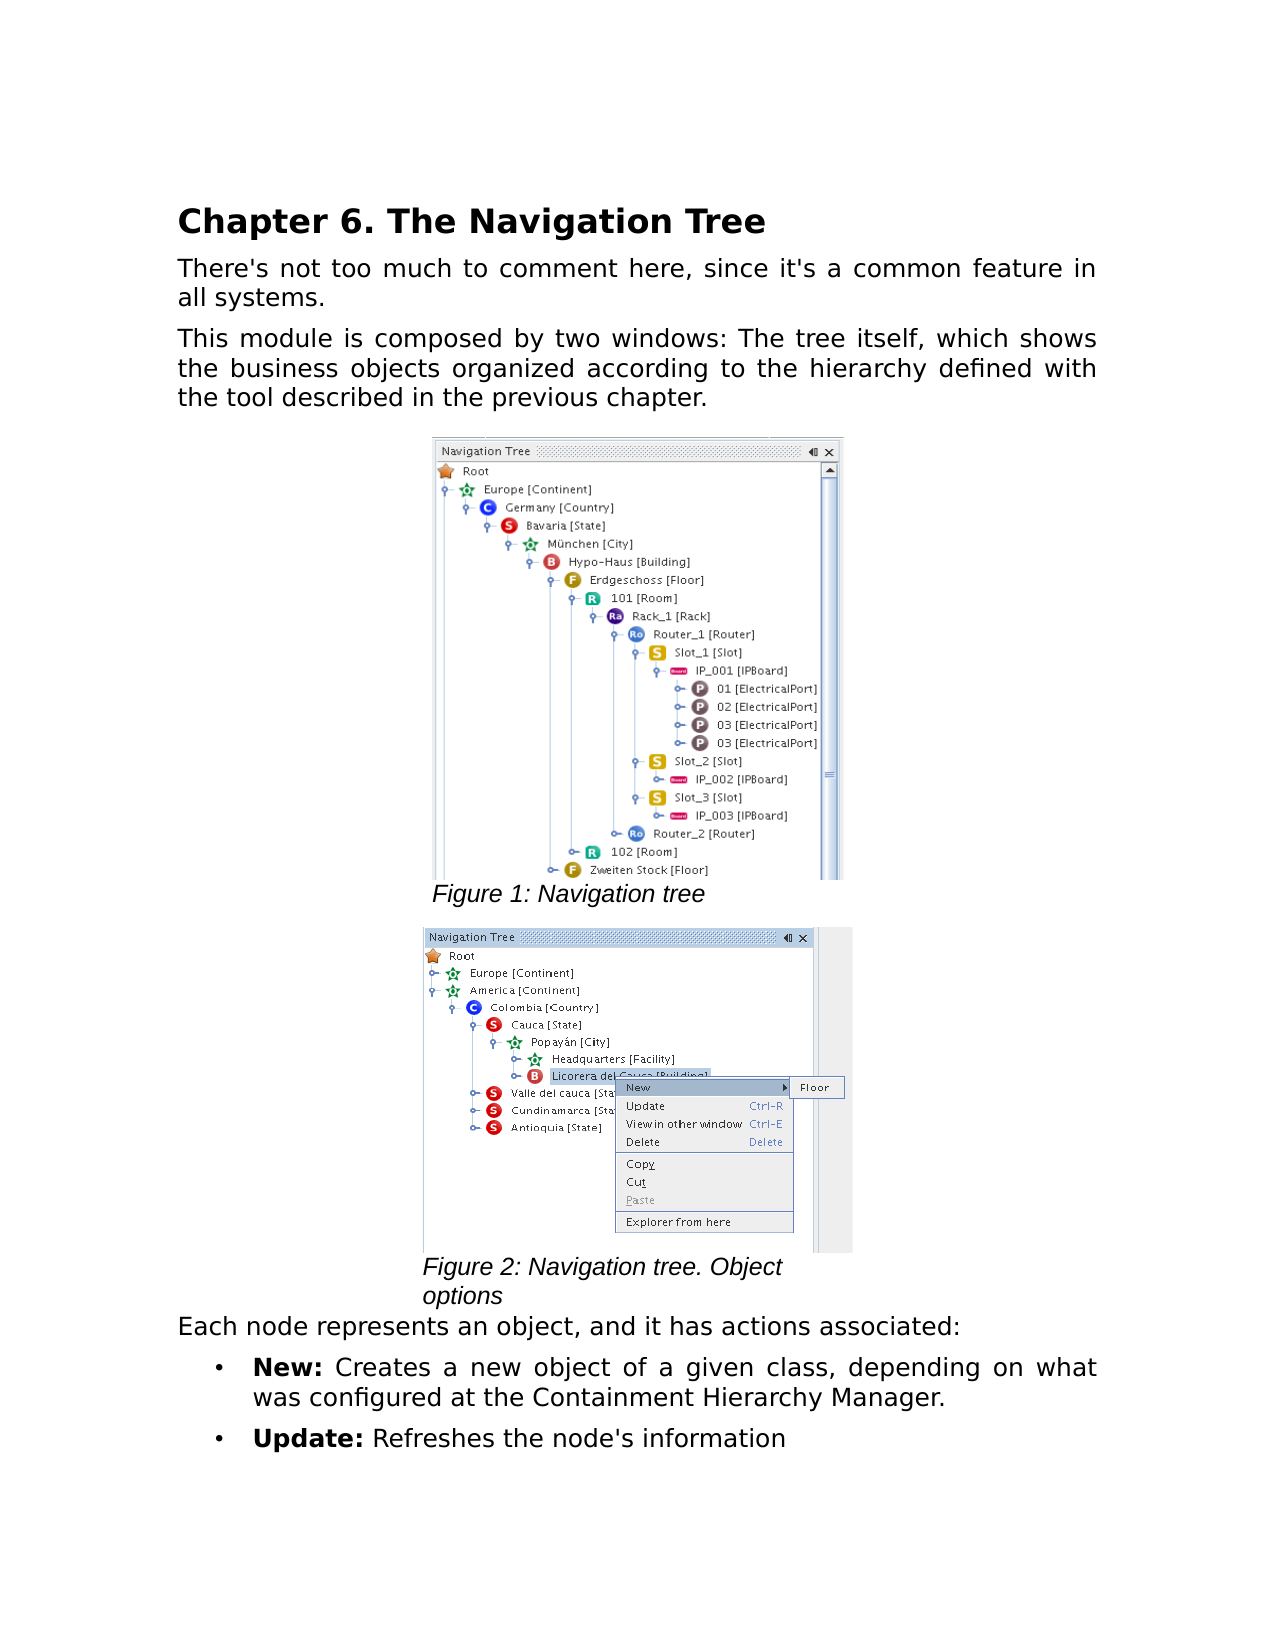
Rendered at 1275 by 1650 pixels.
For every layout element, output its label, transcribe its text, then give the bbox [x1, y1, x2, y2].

text Figure 1: Navigation tree [432, 880, 843, 908]
text This module is composed by two windows: The tree itself, which shows the business objects organized according to the hierarchy defined with the tool described in the previous chapter. [177, 324, 1098, 412]
text Each node represents an object, and it has actions associated: [177, 1312, 1098, 1341]
text Figure 2: Navigation tree. Object options [422, 1253, 853, 1310]
list New: Creates a new object of a given class, depending on what was configured at the Containment Hierarchy Manager. [215, 1353, 1098, 1412]
picture [432, 437, 844, 880]
list Update: Refreshes the node's information [215, 1424, 1098, 1453]
picture [422, 927, 853, 1253]
subtitle Chapter 6. The Navigation Tree [177, 202, 1098, 241]
text There's not too much to comment here, since it's a common feature in all systems. [177, 254, 1098, 312]
